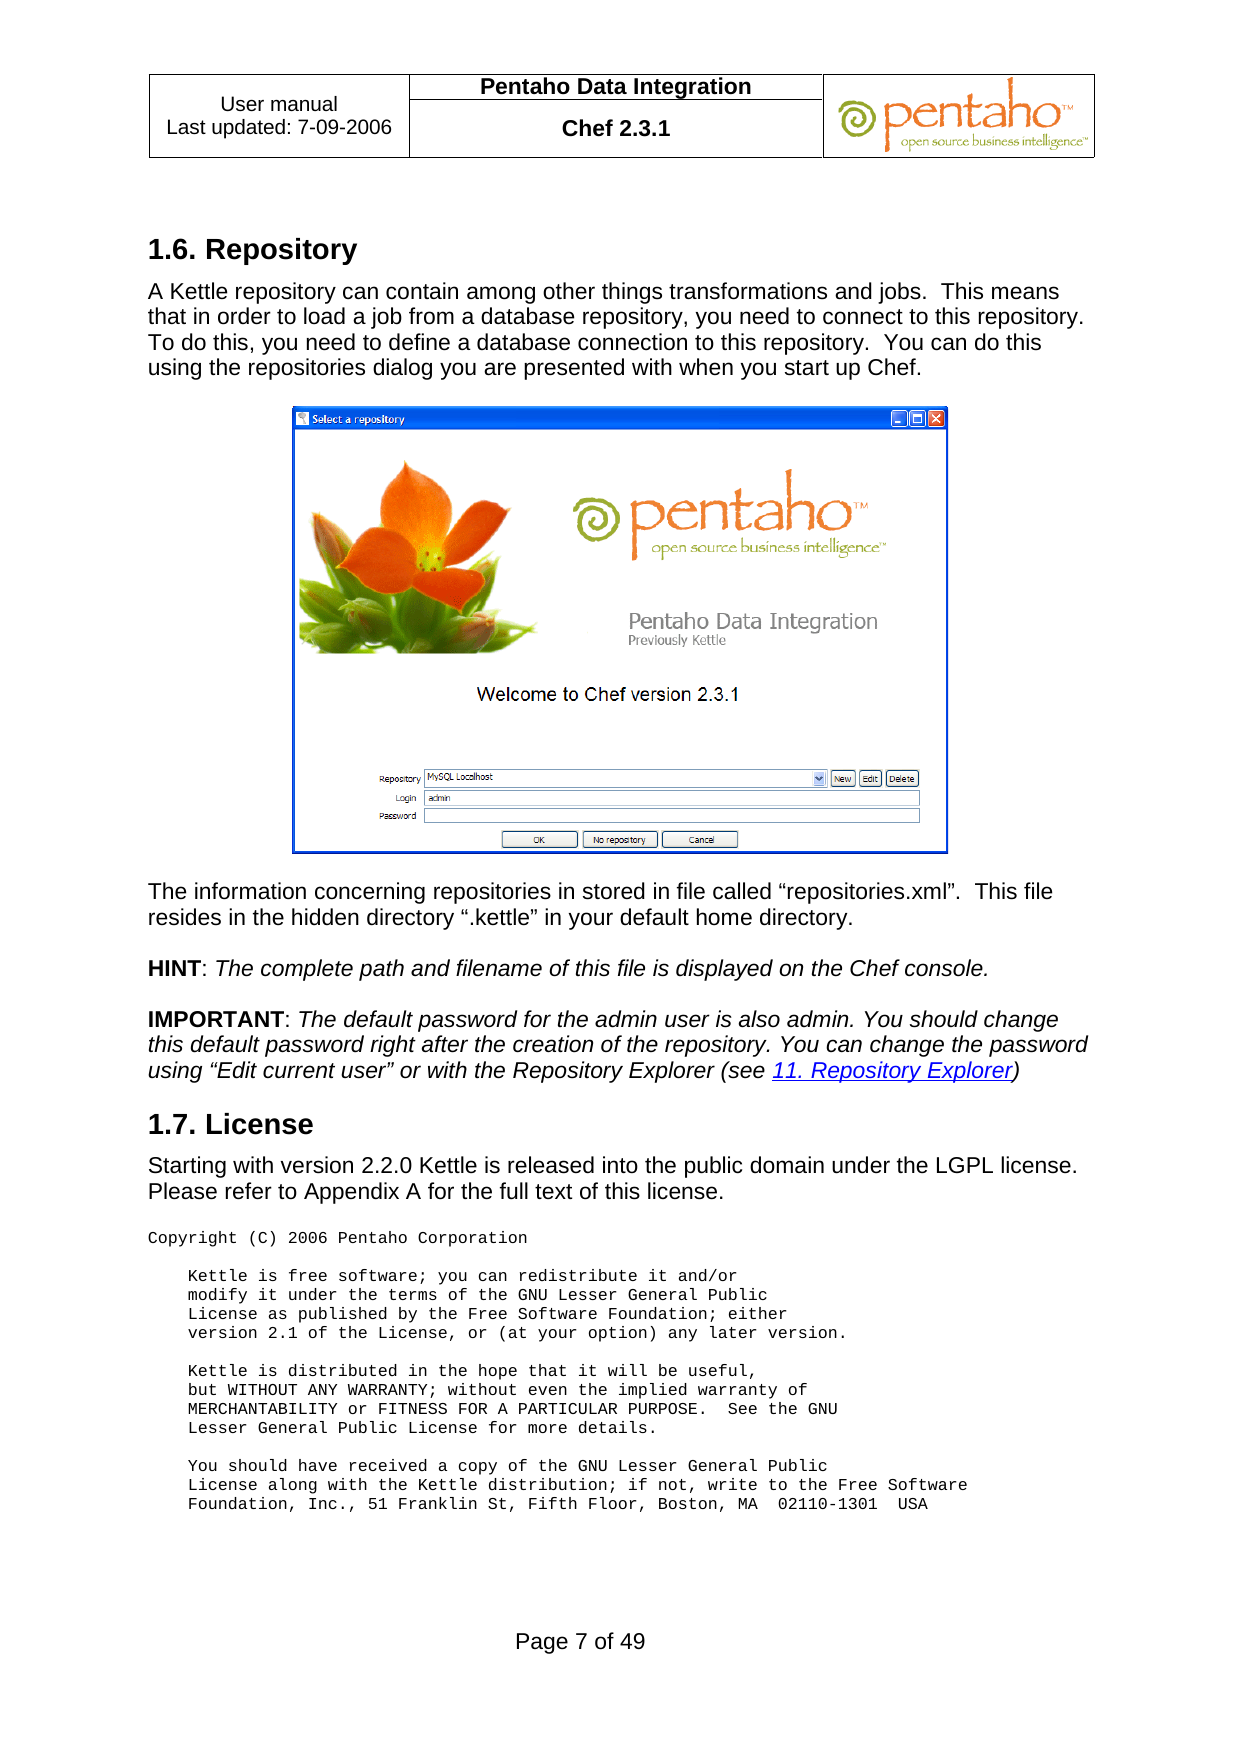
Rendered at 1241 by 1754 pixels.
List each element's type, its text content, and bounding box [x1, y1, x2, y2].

text The information concerning repositories in stored in file called “repositories.xml”. This file resides in the hidden directory “.kettle” in your default home directory. [148, 879, 1092, 930]
text Please refer to Appendix A for the full text of this license. [148, 1179, 1092, 1204]
subtitle License [148, 1108, 1092, 1141]
text Starting with version 2.2.0 Kettle is released into the public domain under the LGPL license. [148, 1153, 1092, 1179]
text HINT: The complete path and filename of this file is displayed on the Chef console. [148, 955, 1092, 981]
text IMPORTANT: The default password for the admin user is also admin. You should change this default password right after the creation of the repository. You can change the password using “Edit current user” or with the Repository Explorer (see 11. Repository Explorer) [148, 1006, 1092, 1083]
picture [292, 406, 949, 854]
text To do this, you need to define a database connection to this repository. You can do this using the repositories dialog you are presented with when you start up Chef. [148, 329, 1092, 381]
subtitle Repository [148, 233, 1092, 266]
text Copyright (C) 2006 Pentaho Corporation Kettle is free software; you can redistribute it and/or modify it under the terms of the GNU Lesser General Public License as published by the Free Software Foundation; either version 2.1 of the License, or (at your option) any later version. Kettle is distributed in the hope that it will be useful, but WITHOUT ANY WARRANTY; without even the implied warranty of MERCHANTABILITY or FITNESS FOR A PARTICULAR PURPOSE. See the GNU Lesser General Public License for more details. You should have received a copy of the GNU Lesser General Public License along with the Kettle distribution; if not, write to the Free Software Foundation, Inc., 51 Franklin St, Fifth Floor, Boston, MA 02110-1301 USA [148, 1230, 1092, 1514]
text A Kettle repository can contain among other things transformations and jobs. This means that in order to load a job from a database repository, you need to connect to this repository. [148, 278, 1092, 329]
